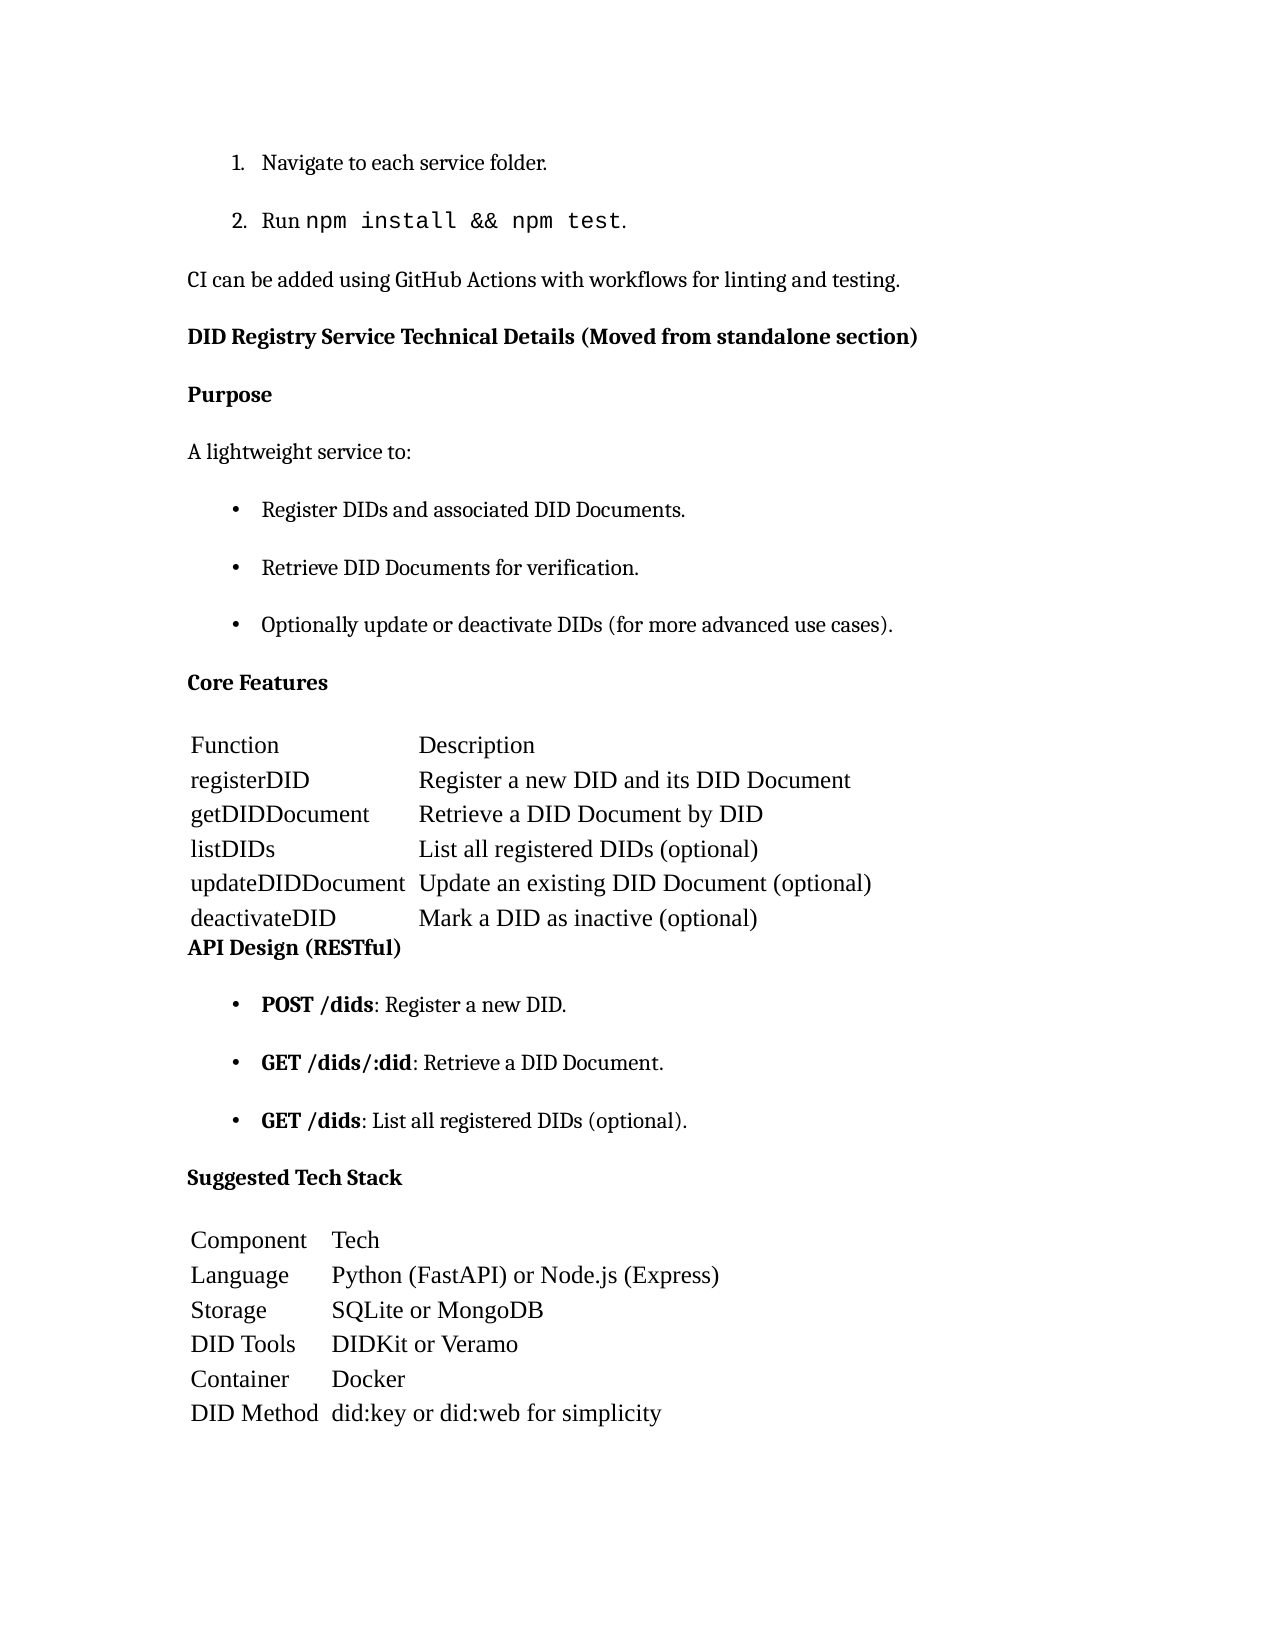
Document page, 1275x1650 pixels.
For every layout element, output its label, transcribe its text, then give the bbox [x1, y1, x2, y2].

table_cell Update an existing DID Document (optional) [415, 866, 884, 900]
table_cell Language [188, 1257, 328, 1292]
text A lightweight service to: [187, 439, 1087, 466]
table_cell registerDID [188, 762, 415, 796]
subtitle Core Features [187, 669, 1087, 696]
table_cell Storage [188, 1292, 328, 1326]
table_cell deactivateDID [188, 900, 415, 935]
table_cell Register a new DID and its DID Document [415, 762, 884, 796]
list Register DIDs and associated DID Documents. [232, 497, 1087, 523]
table_cell DID Method [188, 1396, 328, 1430]
table_cell List all registered DIDs (optional) [415, 831, 884, 866]
list Navigate to each service folder. [232, 150, 1087, 176]
table_cell did:key or did:web for simplicity [329, 1396, 732, 1430]
subtitle API Design (RESTful) [187, 935, 1087, 961]
table_cell DIDKit or Veramo [329, 1326, 732, 1361]
list GET /dids/:did: Retrieve a DID Document. [232, 1050, 1087, 1076]
subtitle Suggested Tech Stack [187, 1165, 1087, 1191]
table_header Description [415, 727, 884, 762]
list Run npm install && npm test. [232, 208, 1087, 235]
list GET /dids: List all registered DIDs (optional). [232, 1107, 1087, 1134]
subtitle DID Registry Service Technical Details (Moved from standalone section) [187, 324, 1087, 350]
table_cell getDIDDocument [188, 796, 415, 831]
table_cell Python (FastAPI) or Node.js (Express) [329, 1257, 732, 1292]
table_cell updateDIDDocument [188, 866, 415, 900]
table_cell Docker [329, 1361, 732, 1396]
table_header Tech [329, 1223, 732, 1257]
text CI can be added using GitHub Actions with workflows for linting and testing. [187, 266, 1087, 293]
list Optionally update or deactivate DIDs (for more advanced use cases). [232, 612, 1087, 638]
table_cell Mark a DID as inactive (optional) [415, 900, 884, 935]
table_cell Container [188, 1361, 328, 1396]
table_header Component [188, 1223, 328, 1257]
table_cell listDIDs [188, 831, 415, 866]
list POST /dids: Register a new DID. [232, 992, 1087, 1019]
table_cell Retrieve a DID Document by DID [415, 796, 884, 831]
subtitle Purpose [187, 382, 1087, 408]
table_cell DID Tools [188, 1326, 328, 1361]
list Retrieve DID Documents for verification. [232, 554, 1087, 581]
table_header Function [188, 727, 415, 762]
table_cell SQLite or MongoDB [329, 1292, 732, 1326]
